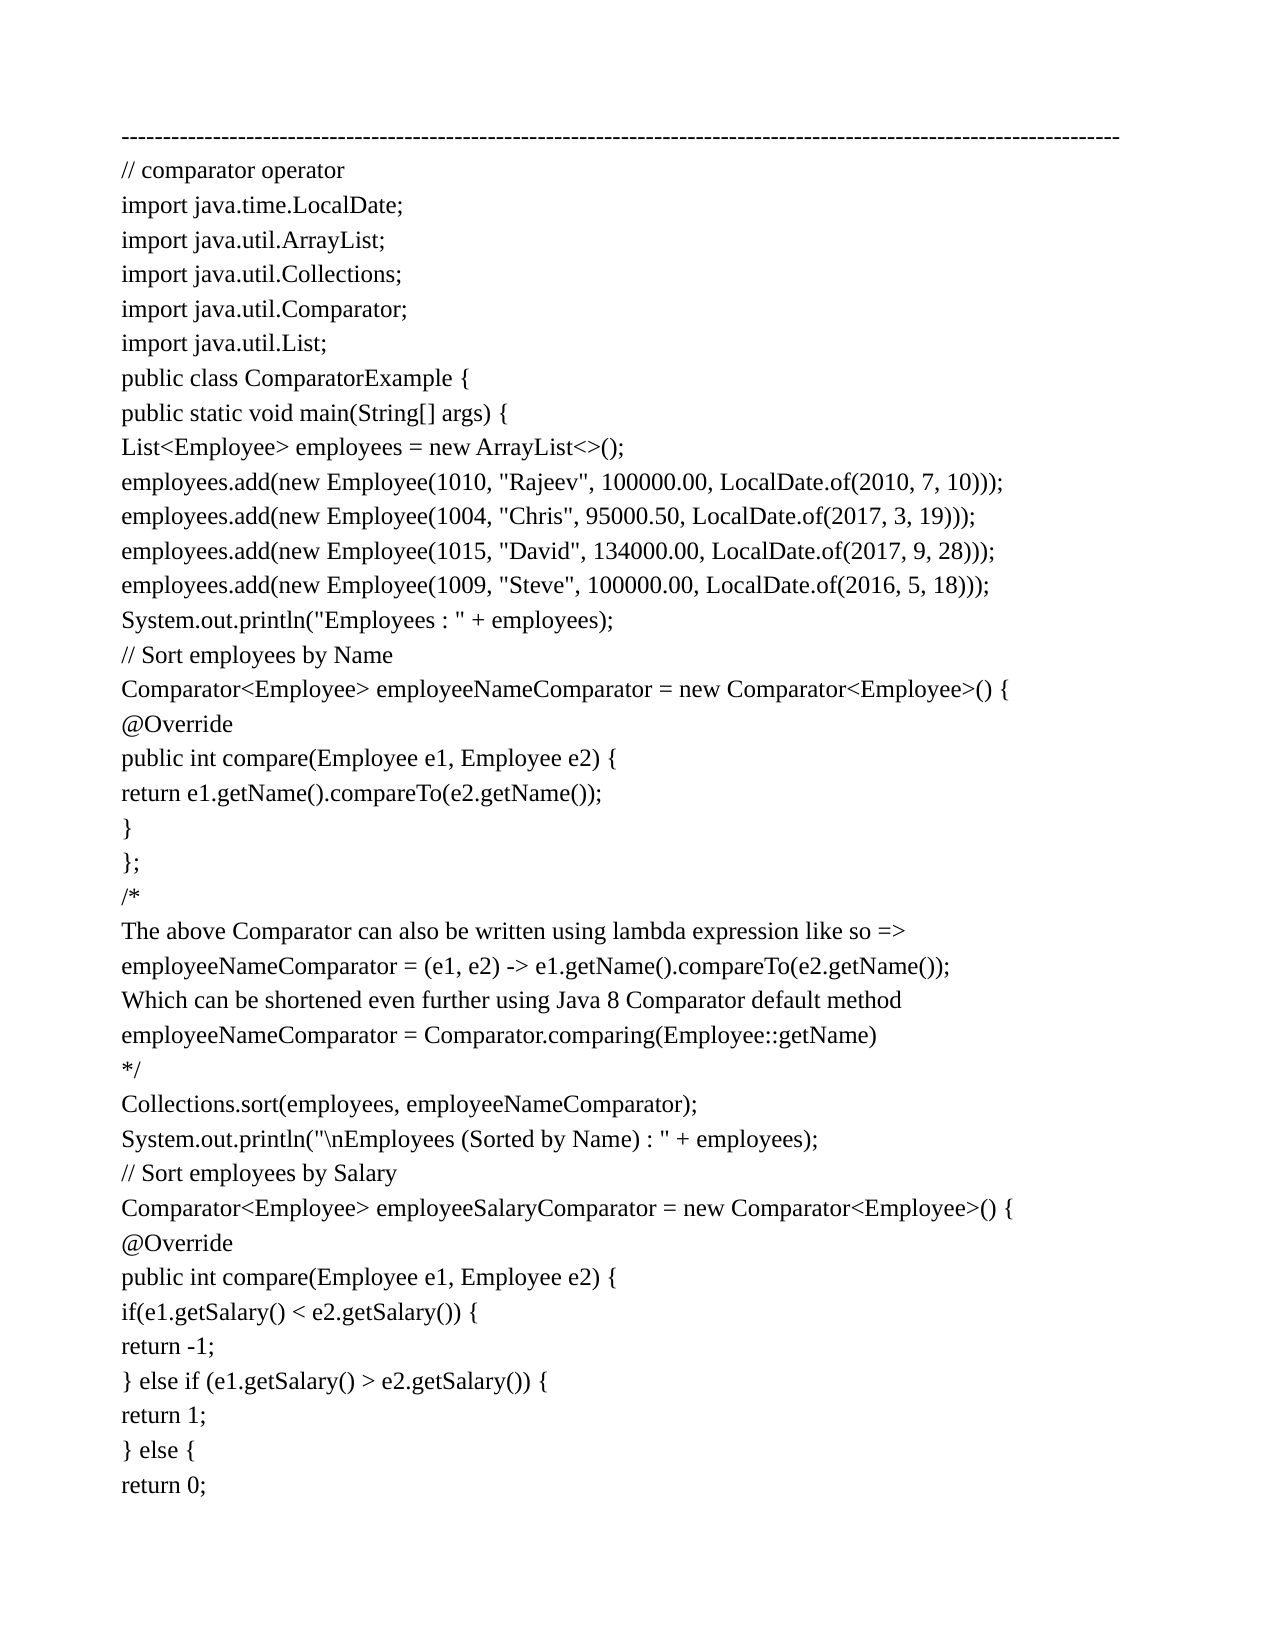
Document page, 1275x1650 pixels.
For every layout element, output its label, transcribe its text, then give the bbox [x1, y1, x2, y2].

table_header public int compare(Employee e1, Employee e2) { [118, 1259, 637, 1294]
table_header Which can be shortened even further using Java 8 Comparator default method [118, 983, 921, 1017]
table_header // comparator operator [118, 153, 362, 187]
table_header employeeNameComparator = Comparator.comparing(Employee::getName) [118, 1017, 896, 1052]
table_header @Override [118, 1225, 251, 1259]
table_header /* [118, 879, 158, 913]
table_header } [118, 810, 151, 844]
table_header if(e1.getSalary() < e2.getSalary()) { [118, 1294, 497, 1328]
table_header ------------------------------------------------------------------------------------------------------------------------ [118, 118, 1138, 153]
table_header return 0; [118, 1467, 224, 1501]
table_header System.out.println("\nEmployees (Sorted by Name) : " + employees); [118, 1121, 836, 1156]
table_header employees.add(new Employee(1015, "David", 134000.00, LocalDate.of(2017, 9, 28))); [118, 533, 1013, 568]
table_header }; [118, 844, 158, 879]
table_header } else if (e1.getSalary() > e2.getSalary()) { [118, 1363, 567, 1398]
table_header public int compare(Employee e1, Employee e2) { [118, 741, 637, 775]
table_header employees.add(new Employee(1004, "Chris", 95000.50, LocalDate.of(2017, 3, 19))); [118, 499, 994, 533]
table_header import java.util.Comparator; [118, 291, 425, 326]
table_header The above Comparator can also be written using lambda expression like so => [118, 914, 924, 948]
table_header System.out.println("Employees : " + employees); [118, 602, 631, 637]
table_header import java.util.Collections; [118, 256, 420, 291]
table_header List<Employee> employees = new ArrayList<>(); [118, 429, 645, 464]
table_header public static void main(String[] args) { [118, 395, 528, 429]
table_header } else { [118, 1432, 214, 1467]
table_header @Override [118, 706, 251, 741]
table_header Collections.sort(employees, employeeNameComparator); [118, 1086, 715, 1121]
table_header // Sort employees by Salary [118, 1156, 415, 1190]
table_header return -1; [118, 1329, 232, 1363]
table_header return e1.getName().compareTo(e2.getName()); [118, 775, 621, 810]
table_header Comparator<Employee> employeeNameComparator = new Comparator<Employee>() { [118, 671, 1030, 706]
table_header employees.add(new Employee(1010, "Rajeev", 100000.00, LocalDate.of(2010, 7, 10))); [118, 464, 1022, 498]
table_header import java.time.LocalDate; [118, 187, 421, 222]
table_header import java.util.List; [118, 326, 345, 360]
table_header import java.util.ArrayList; [118, 222, 403, 256]
table_header Comparator<Employee> employeeSalaryComparator = new Comparator<Employee>() { [118, 1190, 1034, 1225]
table_header return 1; [118, 1398, 224, 1432]
table_header employees.add(new Employee(1009, "Steve", 100000.00, LocalDate.of(2016, 5, 18))); [118, 568, 1008, 602]
table_header // Sort employees by Name [118, 637, 411, 671]
table_header */ [118, 1052, 158, 1086]
table_header public class ComparatorExample { [118, 360, 489, 395]
table_header employeeNameComparator = (e1, e2) -> e1.getName().compareTo(e2.getName()); [118, 948, 969, 983]
